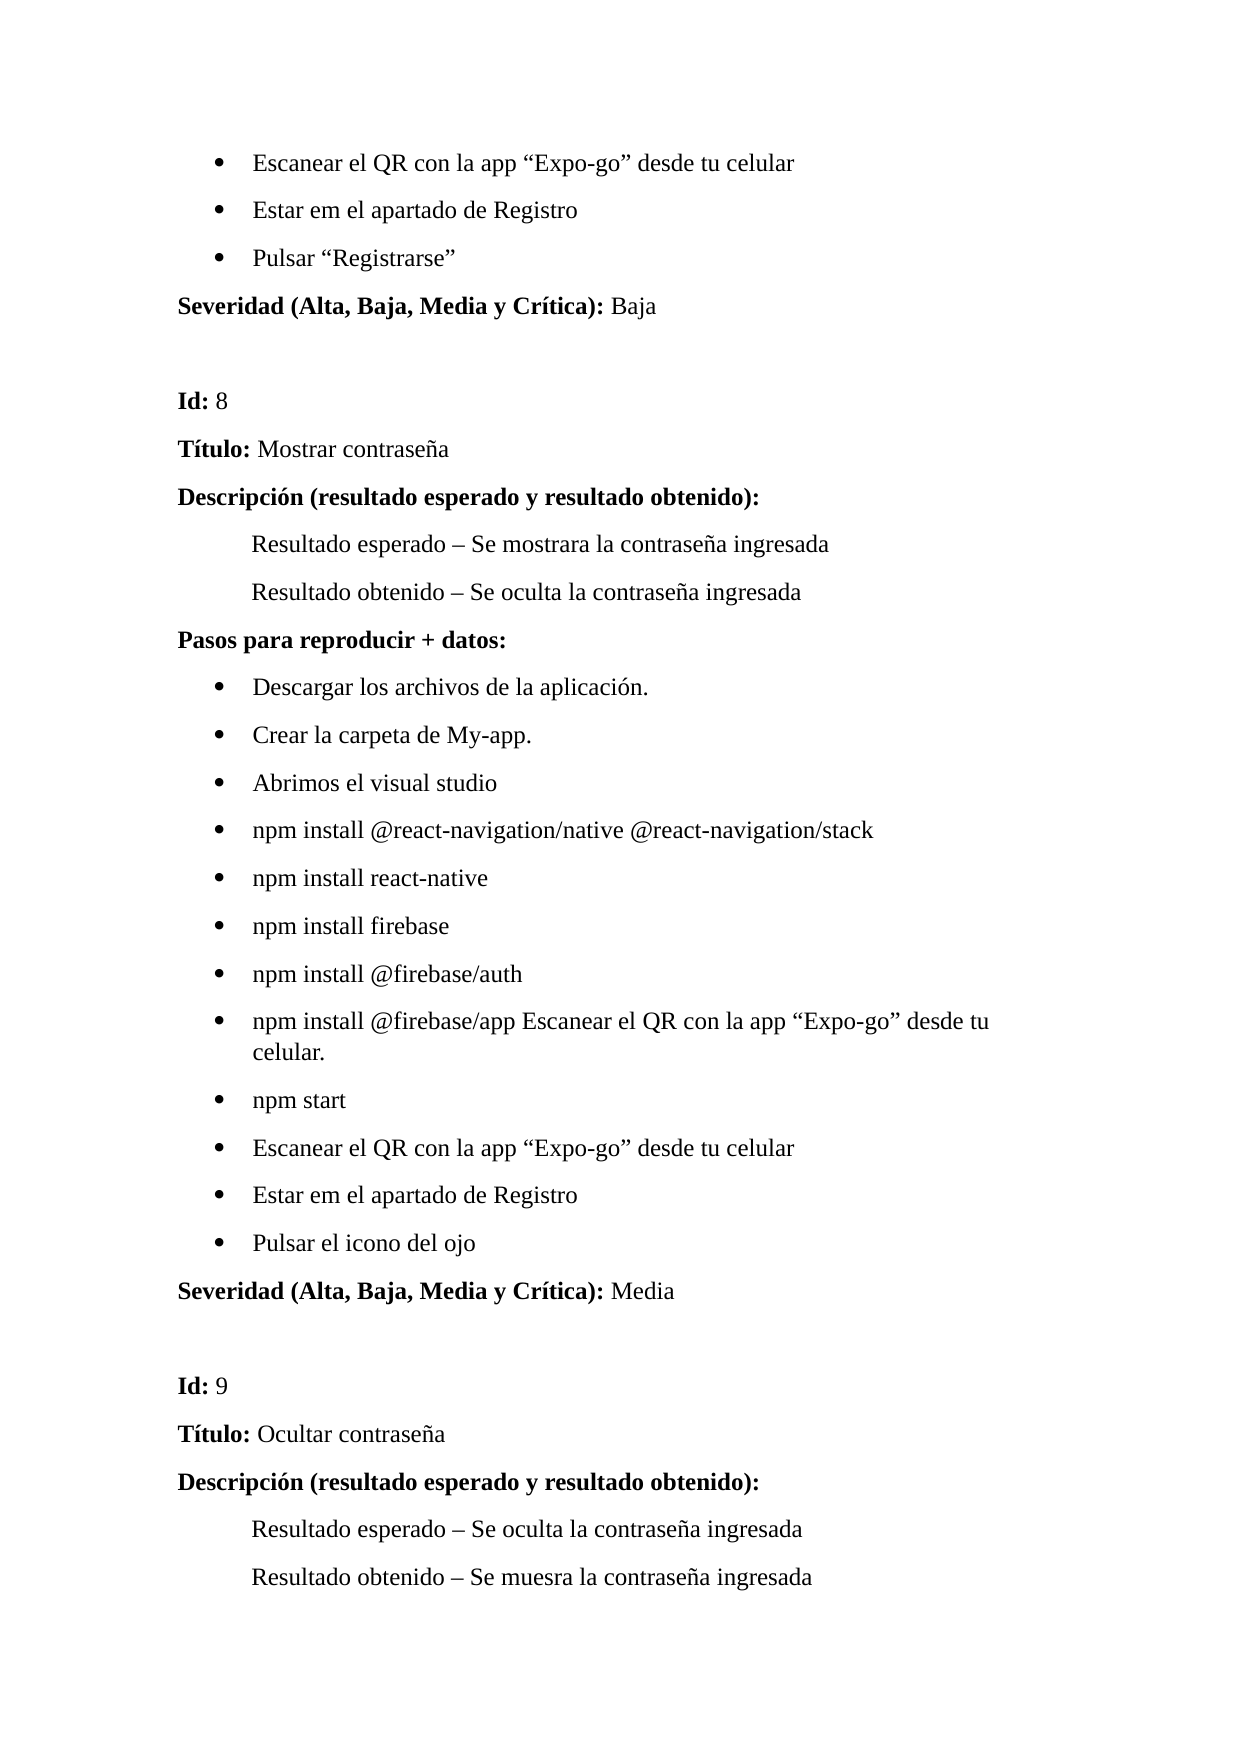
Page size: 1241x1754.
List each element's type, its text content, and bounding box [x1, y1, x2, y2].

list Crear la carpeta de My-app. [215, 720, 1063, 749]
text Severidad (Alta, Baja, Media y Crítica): Baja [177, 291, 1063, 319]
text Id: 8 [177, 386, 1063, 415]
list npm start [215, 1085, 1063, 1114]
list npm install @firebase/app Escanear el QR con la app “Expo-go” desde tu celular. [215, 1006, 1063, 1066]
list npm install @react-navigation/native @react-navigation/stack [215, 816, 1063, 844]
list npm install react-native [215, 863, 1063, 892]
text Pasos para reproducir + datos: [177, 625, 1063, 653]
list Abrimos el visual studio [215, 768, 1063, 797]
list npm install firebase [215, 911, 1063, 940]
text Título: Mostrar contraseña [177, 434, 1063, 463]
text Resultado esperado – Se mostrara la contraseña ingresada [177, 529, 1063, 558]
text Descripción (resultado esperado y resultado obtenido): [177, 1467, 1063, 1496]
text Resultado obtenido – Se oculta la contraseña ingresada [251, 577, 1063, 606]
text Descripción (resultado esperado y resultado obtenido): [177, 482, 1063, 510]
list Escanear el QR con la app “Expo-go” desde tu celular [215, 148, 1063, 176]
text Resultado esperado – Se oculta la contraseña ingresada [177, 1514, 1063, 1543]
list Escanear el QR con la app “Expo-go” desde tu celular [215, 1133, 1063, 1162]
text Severidad (Alta, Baja, Media y Crítica): Media [177, 1276, 1063, 1305]
list Pulsar “Registrarse” [215, 243, 1063, 272]
list Descargar los archivos de la aplicación. [215, 672, 1063, 701]
list Estar em el apartado de Registro [215, 1181, 1063, 1209]
list npm install @firebase/auth [215, 959, 1063, 987]
list Estar em el apartado de Registro [215, 195, 1063, 224]
text Resultado obtenido – Se muesra la contraseña ingresada [251, 1562, 1063, 1591]
list Pulsar el icono del ojo [215, 1228, 1063, 1257]
text Título: Ocultar contraseña [177, 1419, 1063, 1448]
text Id: 9 [177, 1371, 1063, 1400]
